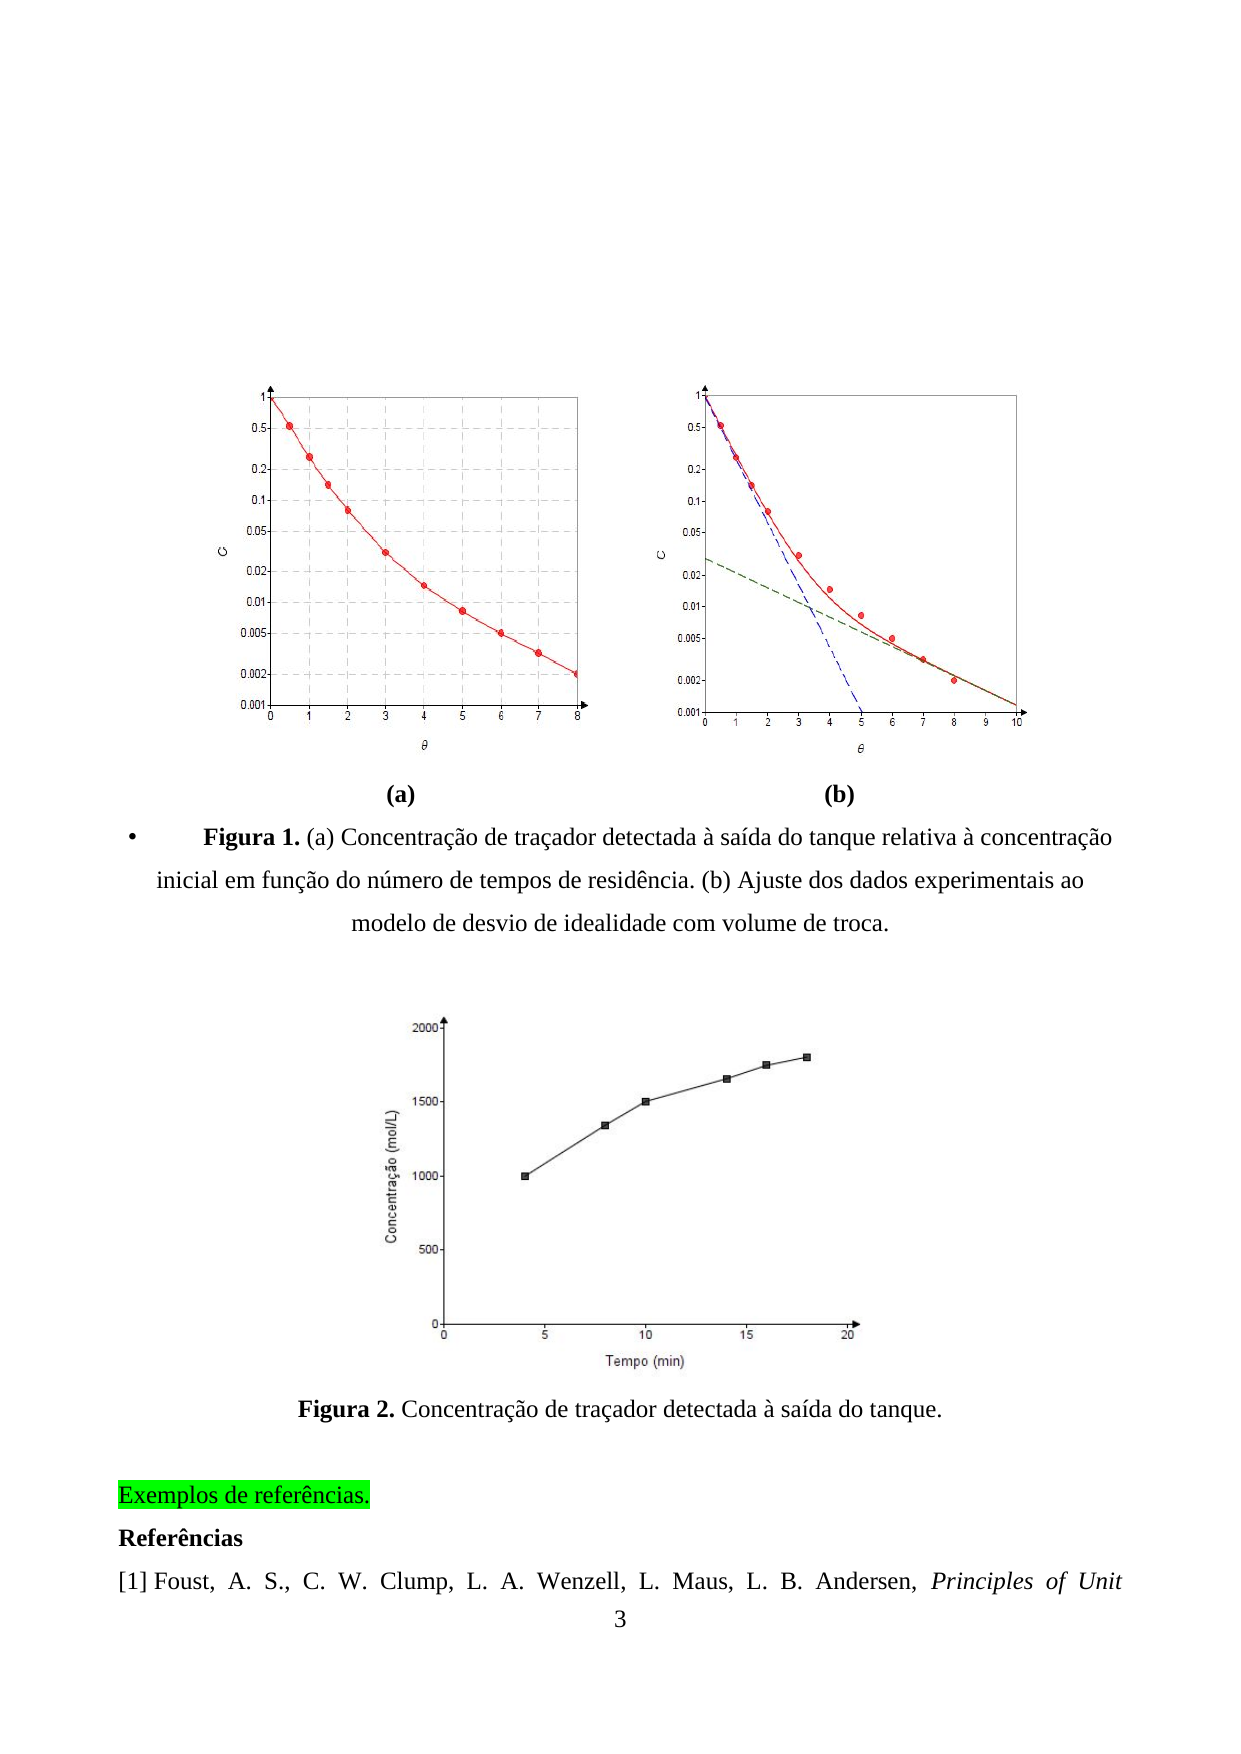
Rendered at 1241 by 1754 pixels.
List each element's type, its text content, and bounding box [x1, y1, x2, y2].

table_header [181, 375, 620, 779]
table_cell (b) [620, 779, 1059, 822]
text [1] Foust, A. S., C. W. Clump, L. A. Wenzell, L. Maus, L. B. Andersen, Principles of Unit [118, 1566, 1122, 1595]
list Figura 1. (a) Concentração de traçador detectada à saída do tanque relativa à concentração inicial em função do número de tempos de residência. (b) Ajuste dos dados experimentais ao modelo de desvio de idealidade com volume de troca. [118, 822, 1122, 937]
picture [646, 375, 1033, 765]
picture [205, 375, 596, 765]
table_header [620, 375, 1059, 779]
text Exemplos de referências. [118, 1480, 1122, 1509]
table_cell (a) [181, 779, 620, 822]
text Figura 2. Concentração de traçador detectada à saída do tanque. [118, 1394, 1122, 1423]
text Referências [118, 1523, 1122, 1552]
picture [371, 1005, 869, 1380]
